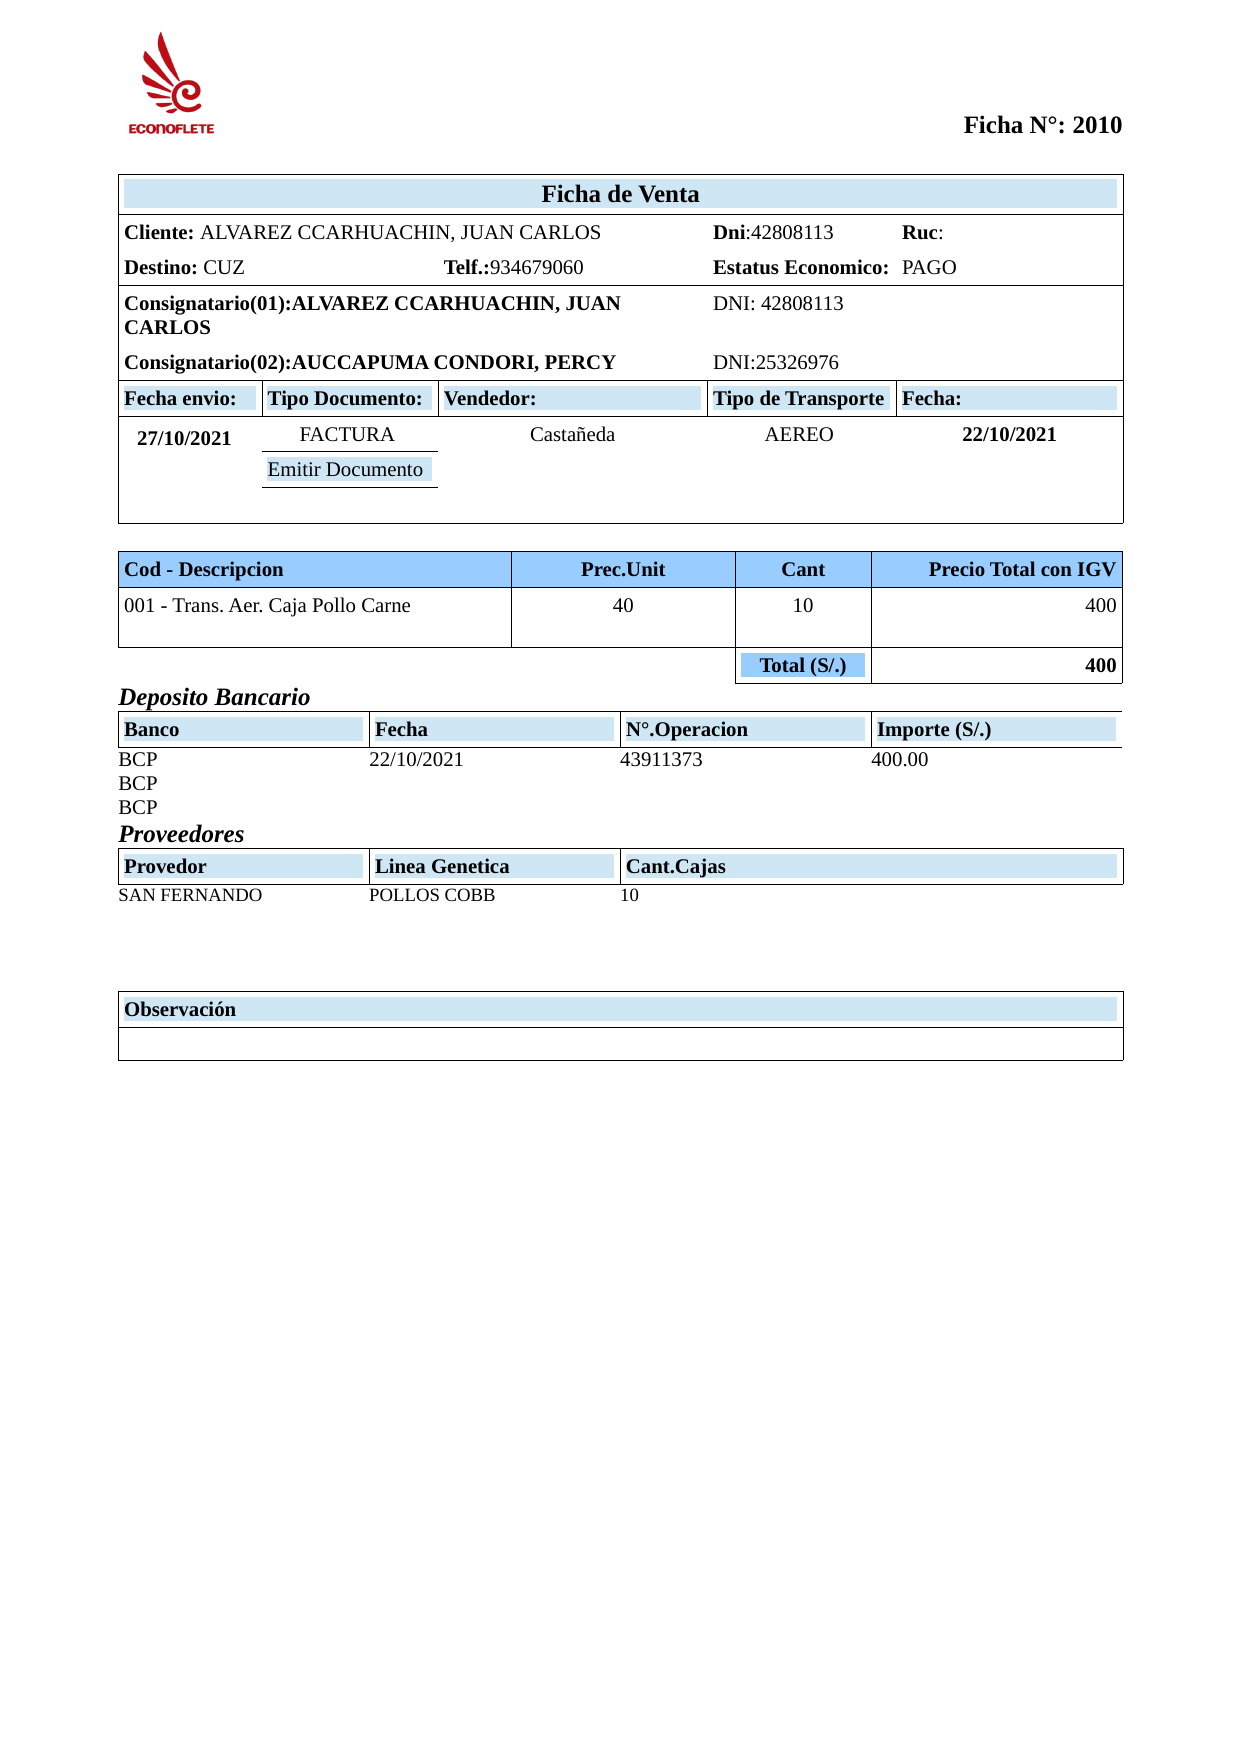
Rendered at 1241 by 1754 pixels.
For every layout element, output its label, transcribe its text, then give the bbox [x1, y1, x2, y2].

table_cell 27/10/2021 [119, 417, 262, 523]
table_cell 400.00 [871, 748, 1122, 771]
table_cell 10 [620, 885, 1123, 905]
picture [118, 31, 225, 134]
table_cell 22/10/2021 [896, 417, 1123, 523]
table_cell 400 [872, 588, 1122, 647]
table_cell POLLOS COBB [369, 885, 620, 905]
table_cell [369, 905, 620, 927]
table_cell [369, 948, 620, 970]
table_cell [369, 771, 620, 795]
table_cell [118, 905, 369, 927]
table_cell 400 [872, 648, 1122, 682]
table_cell Dni:42808113 [707, 215, 896, 249]
table_cell 22/10/2021 [369, 748, 620, 771]
table_cell Castañeda [438, 417, 707, 523]
table_header Provedor [119, 849, 369, 883]
table_cell SAN FERNANDO [118, 885, 369, 905]
table_cell 001 - Trans. Aer. Caja Pollo Carne [119, 588, 511, 647]
table_cell Telf.:934679060 [438, 249, 707, 285]
table_cell [119, 1028, 1123, 1060]
table_cell [118, 948, 369, 970]
table_cell Consignatario(02):AUCCAPUMA CONDORI, PERCY [119, 345, 707, 380]
table_header Banco [119, 712, 369, 747]
table_cell [620, 905, 1123, 927]
table_cell [620, 970, 1123, 991]
table_cell [871, 771, 1122, 795]
table_cell [620, 771, 871, 795]
table_cell Tipo Documento: [263, 381, 438, 416]
table_header Precio Total con IGV [872, 552, 1122, 587]
table_cell Emitir Documento [262, 452, 438, 487]
text Deposito Bancario [118, 682, 1122, 711]
table_cell 10 [736, 588, 871, 647]
table_cell [369, 927, 620, 948]
table_cell DNI: 42808113 [707, 286, 1123, 344]
text Proveedores [118, 819, 1122, 848]
table_cell 43911373 [620, 748, 871, 771]
table_cell 40 [512, 588, 735, 647]
table_cell PAGO [896, 249, 1123, 285]
table_cell [620, 795, 871, 819]
table_cell BCP [118, 795, 369, 819]
table_header Importe (S/.) [872, 712, 1122, 747]
table_cell Vendedor: [439, 381, 707, 416]
table_cell [369, 970, 620, 991]
table_cell BCP [118, 771, 369, 795]
table_cell Fecha: [897, 381, 1123, 416]
table_cell [262, 488, 438, 523]
table_cell Estatus Economico: [707, 249, 896, 285]
table_header Fecha [370, 712, 620, 747]
table_header Linea Genetica [370, 849, 620, 883]
table_cell [118, 970, 369, 991]
table_header Observación [119, 992, 1123, 1027]
table_header N°.Operacion [621, 712, 871, 747]
table_cell Total (S/.) [736, 648, 871, 682]
table_cell [871, 795, 1122, 819]
table_cell FACTURA [262, 417, 438, 451]
table_cell Destino: CUZ [119, 249, 438, 285]
table_cell [620, 927, 1123, 948]
table_cell Cliente: ALVAREZ CCARHUACHIN, JUAN CARLOS [119, 215, 707, 249]
table_header Cant.Cajas [621, 849, 1123, 883]
table_cell Fecha envio: [119, 381, 262, 416]
table_cell BCP [118, 748, 369, 771]
table_cell Ruc: [896, 215, 1123, 249]
table_cell [511, 648, 735, 682]
table_cell Consignatario(01):ALVAREZ CCARHUACHIN, JUAN CARLOS [119, 286, 707, 344]
table_cell [118, 927, 369, 948]
table_cell AEREO [707, 417, 896, 523]
table_cell DNI:25326976 [707, 345, 1123, 380]
table_cell [369, 795, 620, 819]
table_cell Tipo de Transporte [708, 381, 896, 416]
table_header Ficha de Venta [119, 175, 1123, 214]
table_header Prec.Unit [512, 552, 735, 587]
table_header Cant [736, 552, 871, 587]
table_cell [118, 648, 511, 682]
table_header Cod - Descripcion [119, 552, 511, 587]
table_cell [620, 948, 1123, 970]
